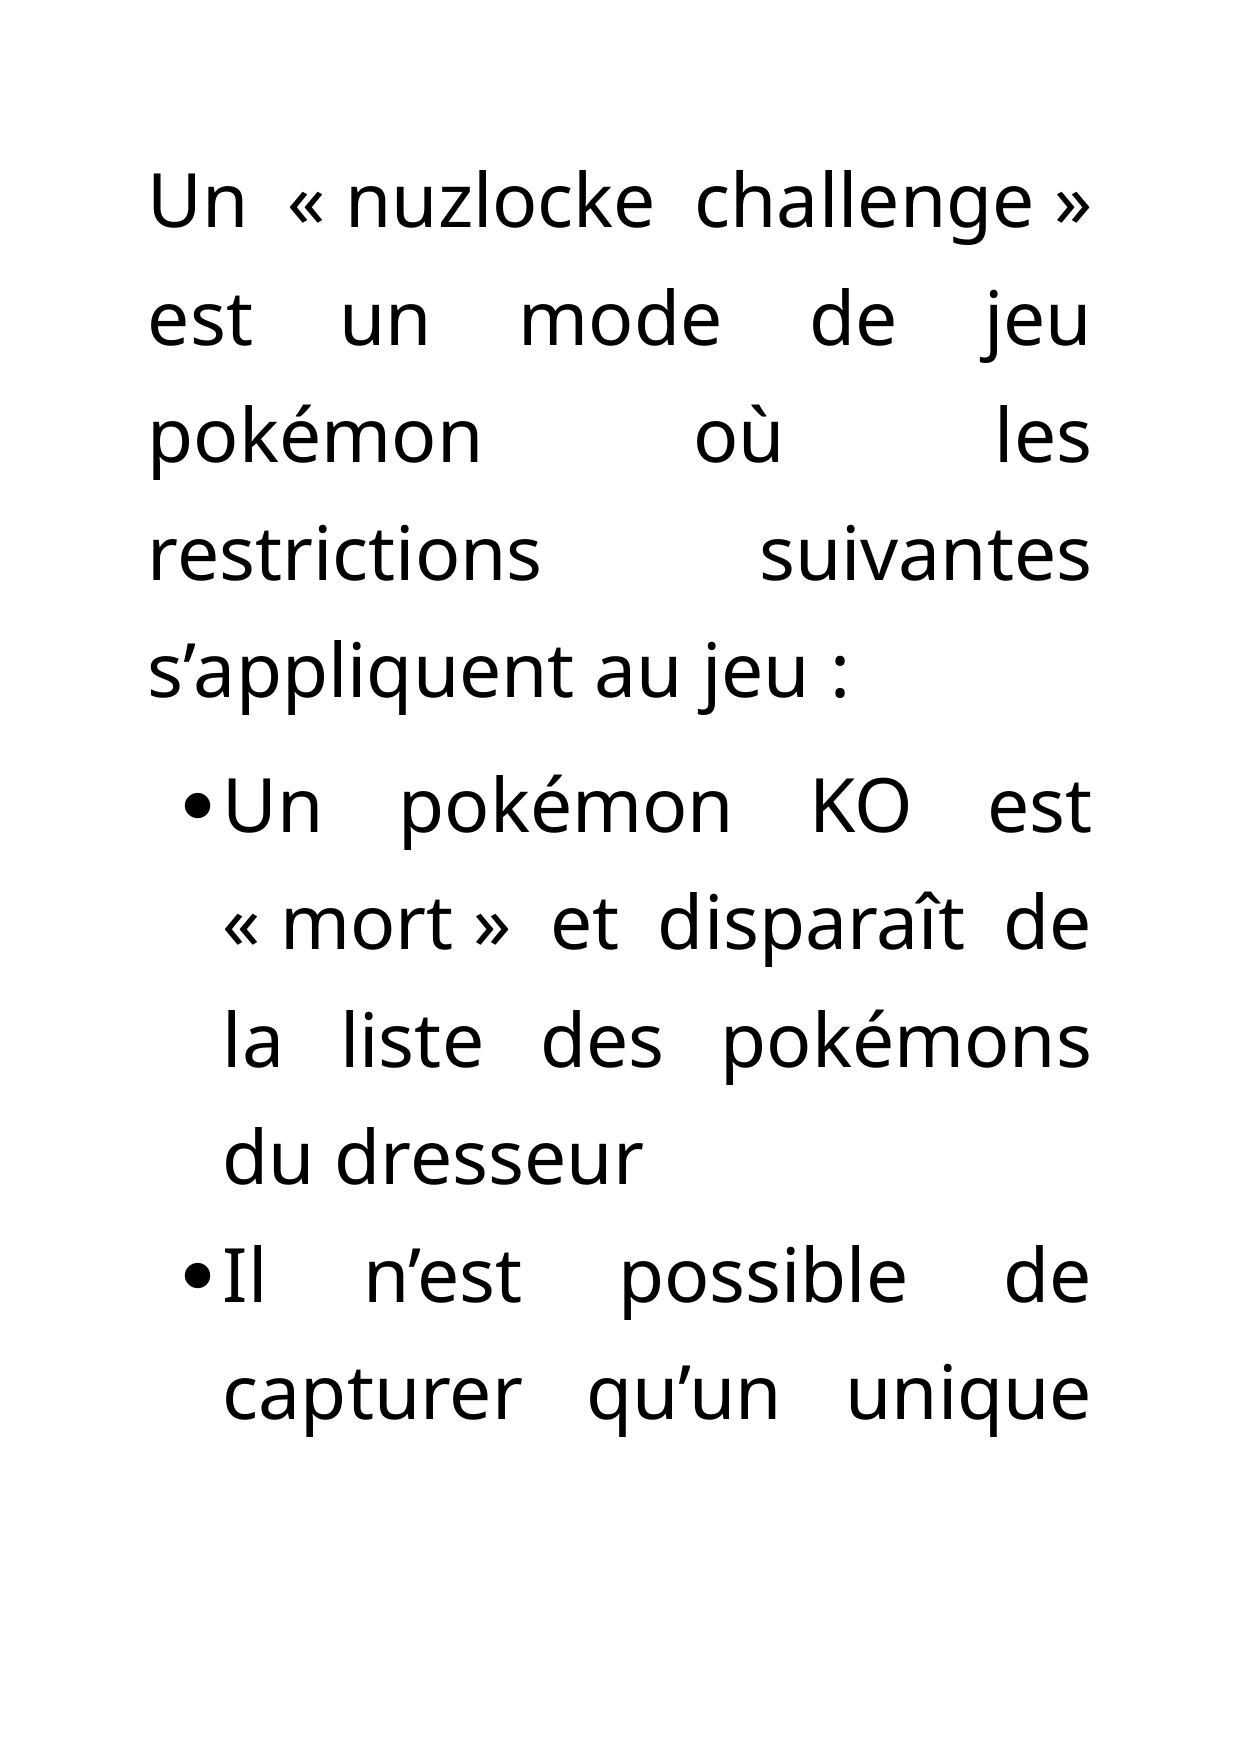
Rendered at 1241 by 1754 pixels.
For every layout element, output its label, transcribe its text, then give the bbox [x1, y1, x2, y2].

text Un « nuzlocke challenge » est un mode de jeu pokémon où les restrictions suivantes s’appliquent au jeu : [148, 148, 1093, 720]
list Il n’est possible de capturer qu’un unique [185, 1222, 1093, 1441]
list Un pokémon KO est « mort » et disparaît de la liste des pokémons du dresseur [185, 752, 1093, 1206]
